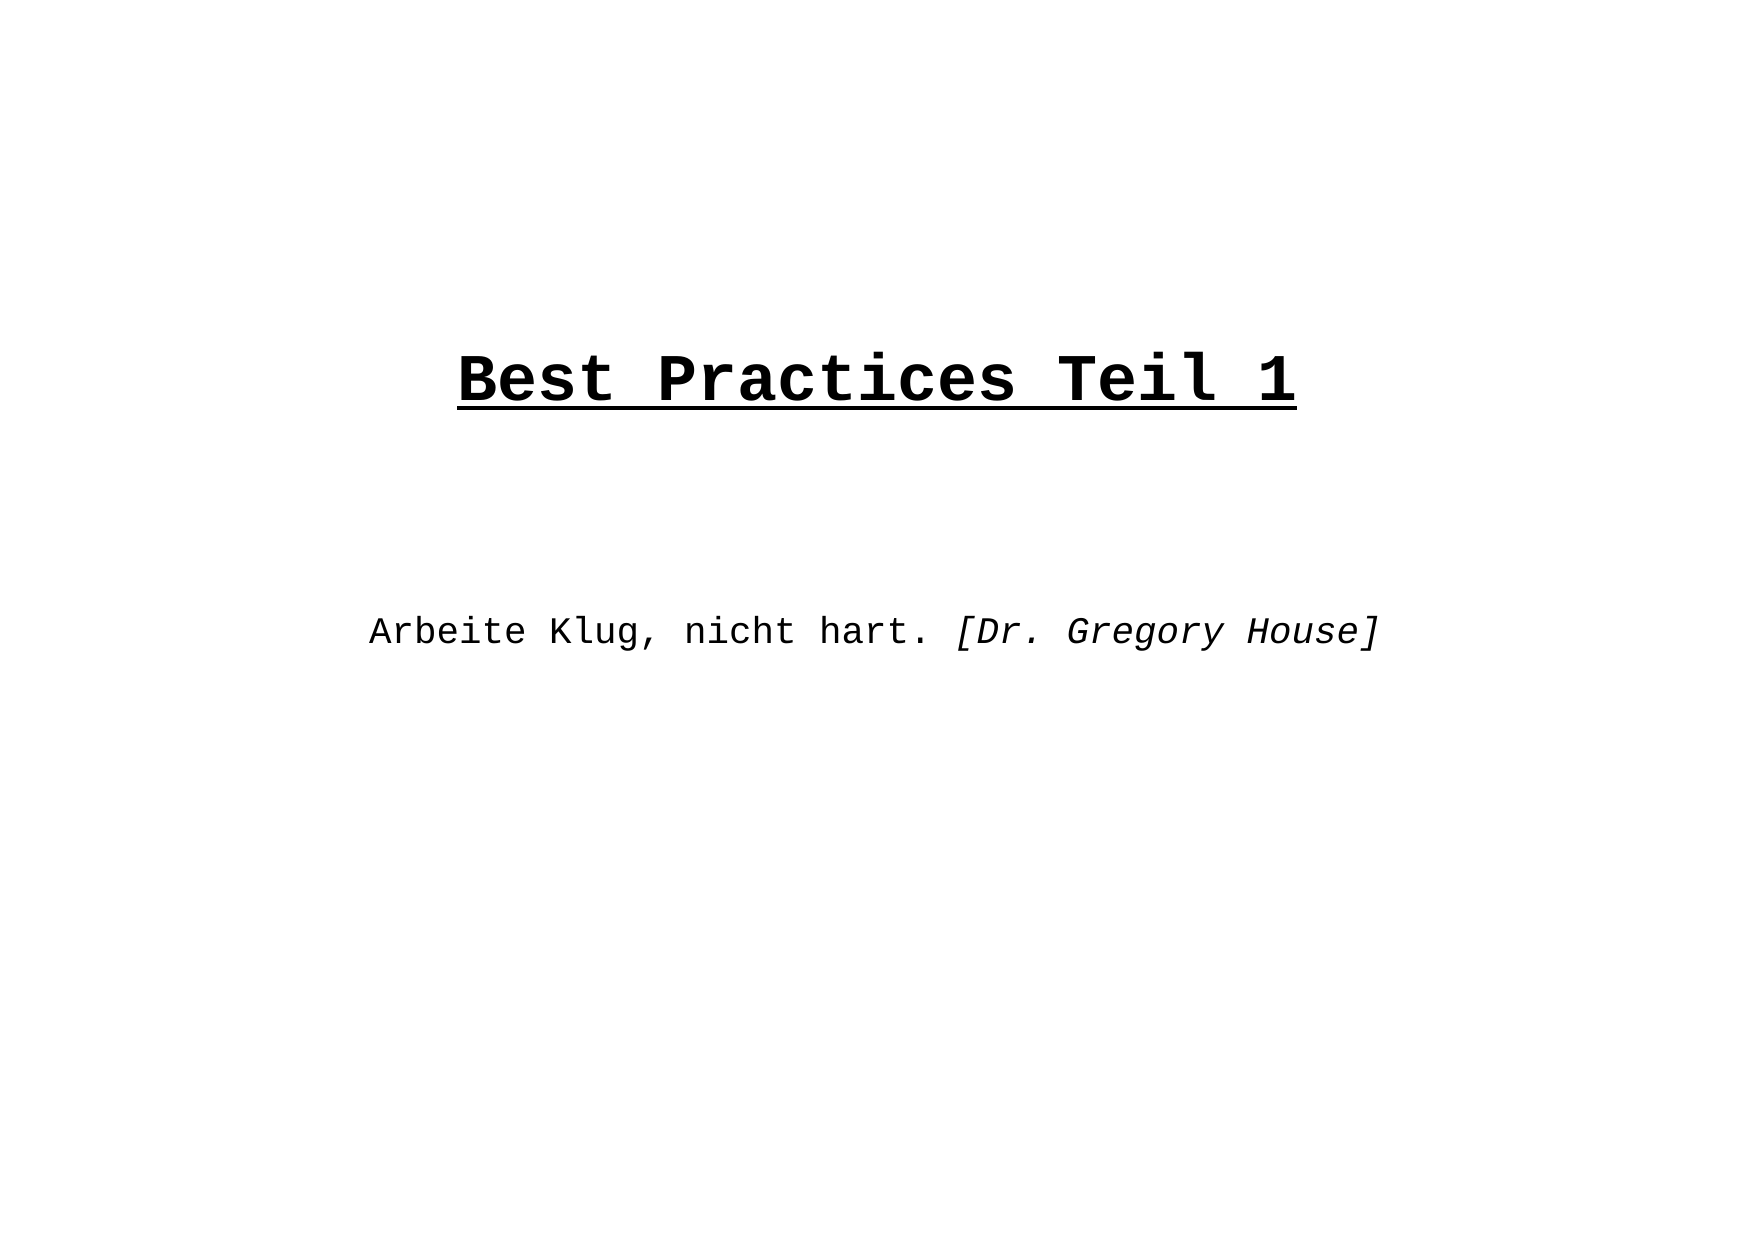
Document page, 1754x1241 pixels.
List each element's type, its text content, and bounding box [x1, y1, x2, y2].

text Arbeite Klug, nicht hart. [Dr. Gregory House] [118, 613, 1636, 655]
text Best Practices Teil 1 [118, 345, 1636, 420]
